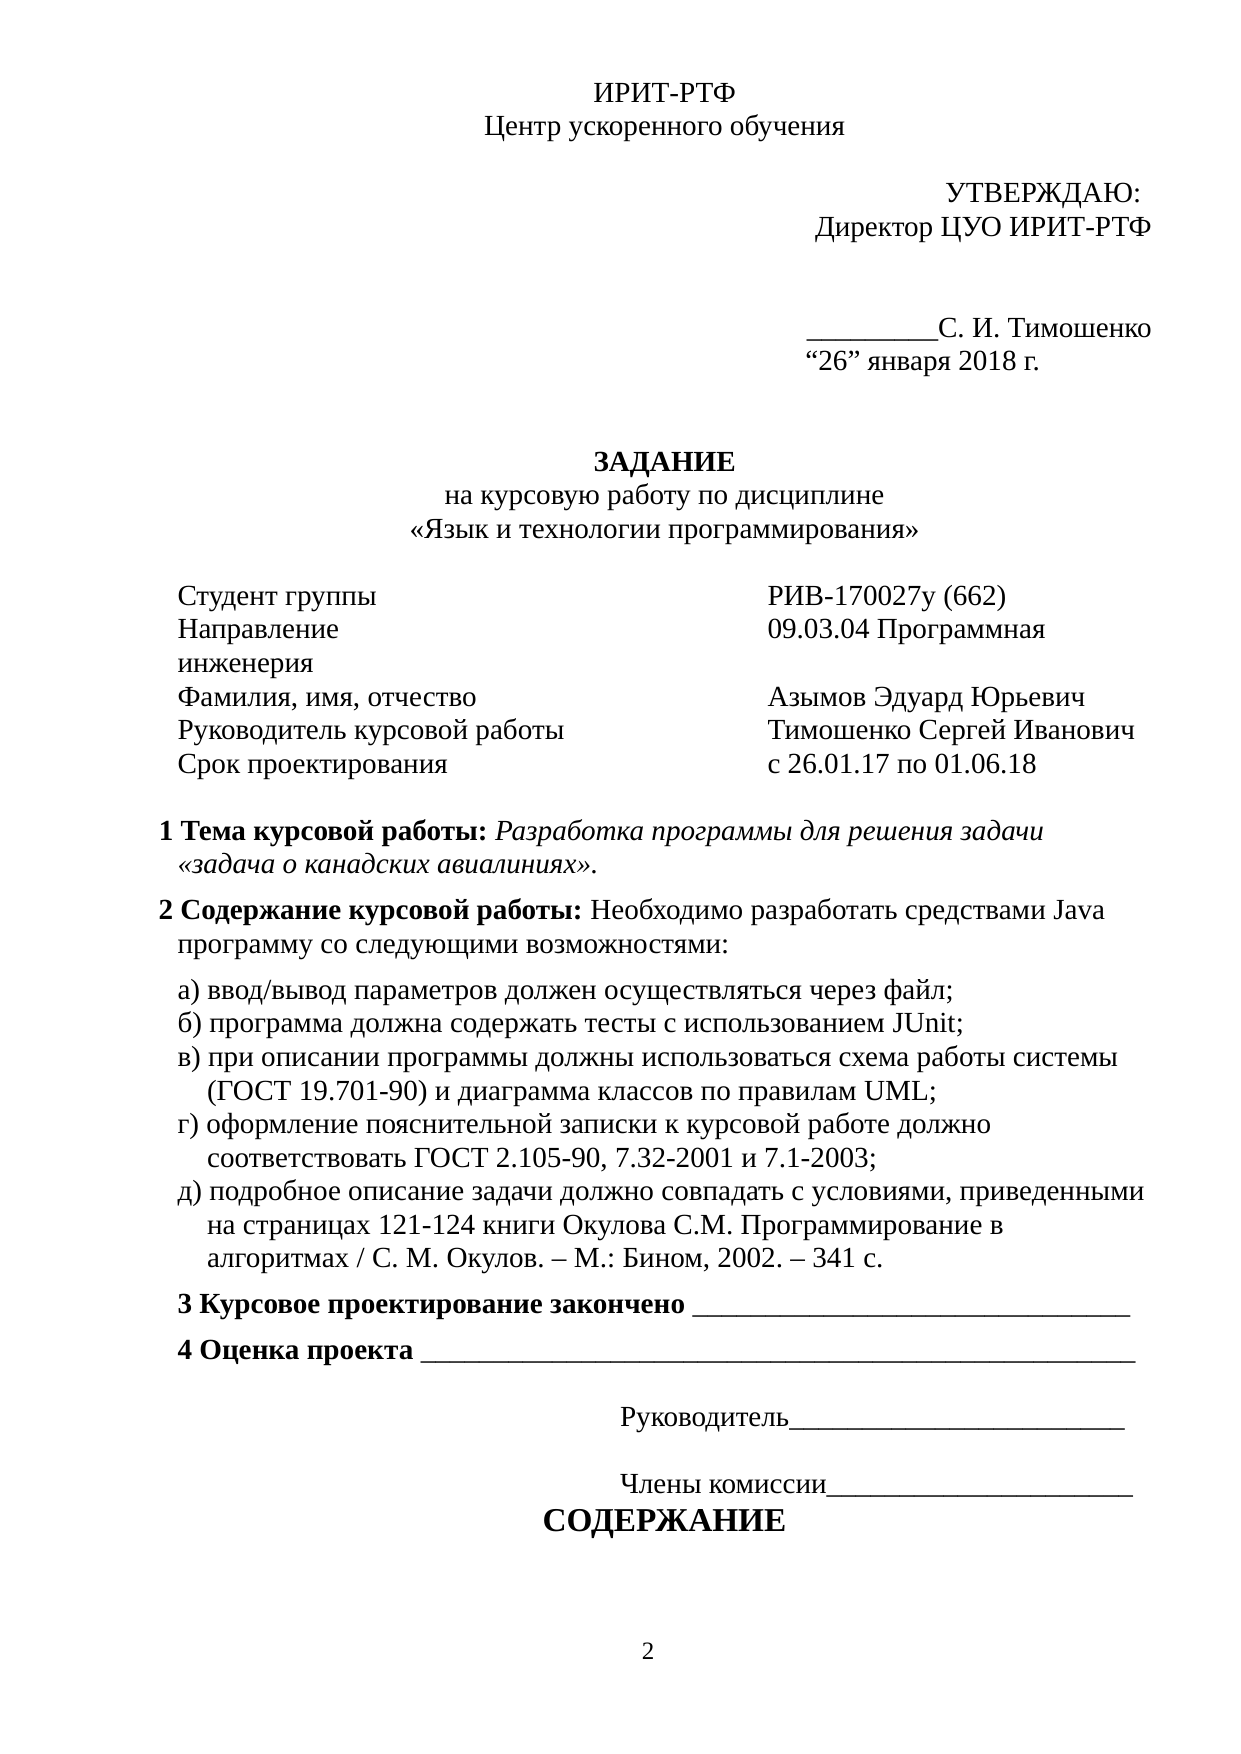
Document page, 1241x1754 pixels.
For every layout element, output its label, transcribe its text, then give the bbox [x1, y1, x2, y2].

text ЗАДАНИЕ [177, 444, 1152, 477]
text 3 Курсовое проектирование закончено ______________________________ [177, 1286, 1152, 1320]
text Направление 09.03.04 Программная инженерия [177, 612, 1152, 679]
text Центр ускоренного обучения [177, 108, 1152, 142]
text 2 Содержание курсовой работы: Необходимо разработать средствами Java программу со следующими возможностями: [158, 892, 1152, 959]
text г) оформление пояснительной записки к курсовой работе должно соответствовать ГОСТ 2.105-90, 7.32-2001 и 7.1-2003; [177, 1106, 1152, 1173]
text _________С. И. Тимошенко [177, 310, 1152, 343]
text «Язык и технологии программирования» [177, 511, 1152, 544]
text “26” января 2018 г. [582, 343, 1152, 377]
text д) подробное описание задачи должно совпадать с условиями, приведенными на страницах 121-124 книги Окулова С.М. Программирование в алгоритмах / С. М. Окулов. – М.: Бином, 2002. – 341 с. [177, 1173, 1152, 1274]
text б) программа должна содержать тесты с использованием JUnit; [177, 1006, 1152, 1039]
text Срок проектирования с 26.01.17 по 01.06.18 [177, 746, 1152, 779]
text Фамилия, имя, отчество Азымов Эдуард Юрьевич [177, 679, 1152, 712]
text Руководитель_______________________ [508, 1399, 1152, 1433]
text УТВЕРЖДАЮ: [177, 176, 1152, 209]
text 1 Тема курсовой работы: Разработка программы для решения задачи «задача о канадских авиалиниях». [158, 813, 1152, 880]
text 4 Оценка проекта _________________________________________________ [177, 1332, 1152, 1366]
text в) при описании программы должны использоваться схема работы системы (ГОСТ 19.701-90) и диаграмма классов по правилам UML; [177, 1039, 1152, 1106]
text ИРИТ-РТФ [177, 75, 1152, 108]
subtitle СОДЕРЖАНИЕ [177, 1500, 1152, 1538]
text Директор ЦУО ИРИТ-РТФ [177, 209, 1152, 243]
text Члены комиссии_____________________ [508, 1467, 1152, 1500]
text а) ввод/вывод параметров должен осуществляться через файл; [177, 972, 1152, 1006]
text на курсовую работу по дисциплине [177, 477, 1152, 511]
text Студент группы РИВ-170027у (662) [177, 578, 1152, 612]
text Руководитель курсовой работы Тимошенко Сергей Иванович [177, 712, 1152, 746]
